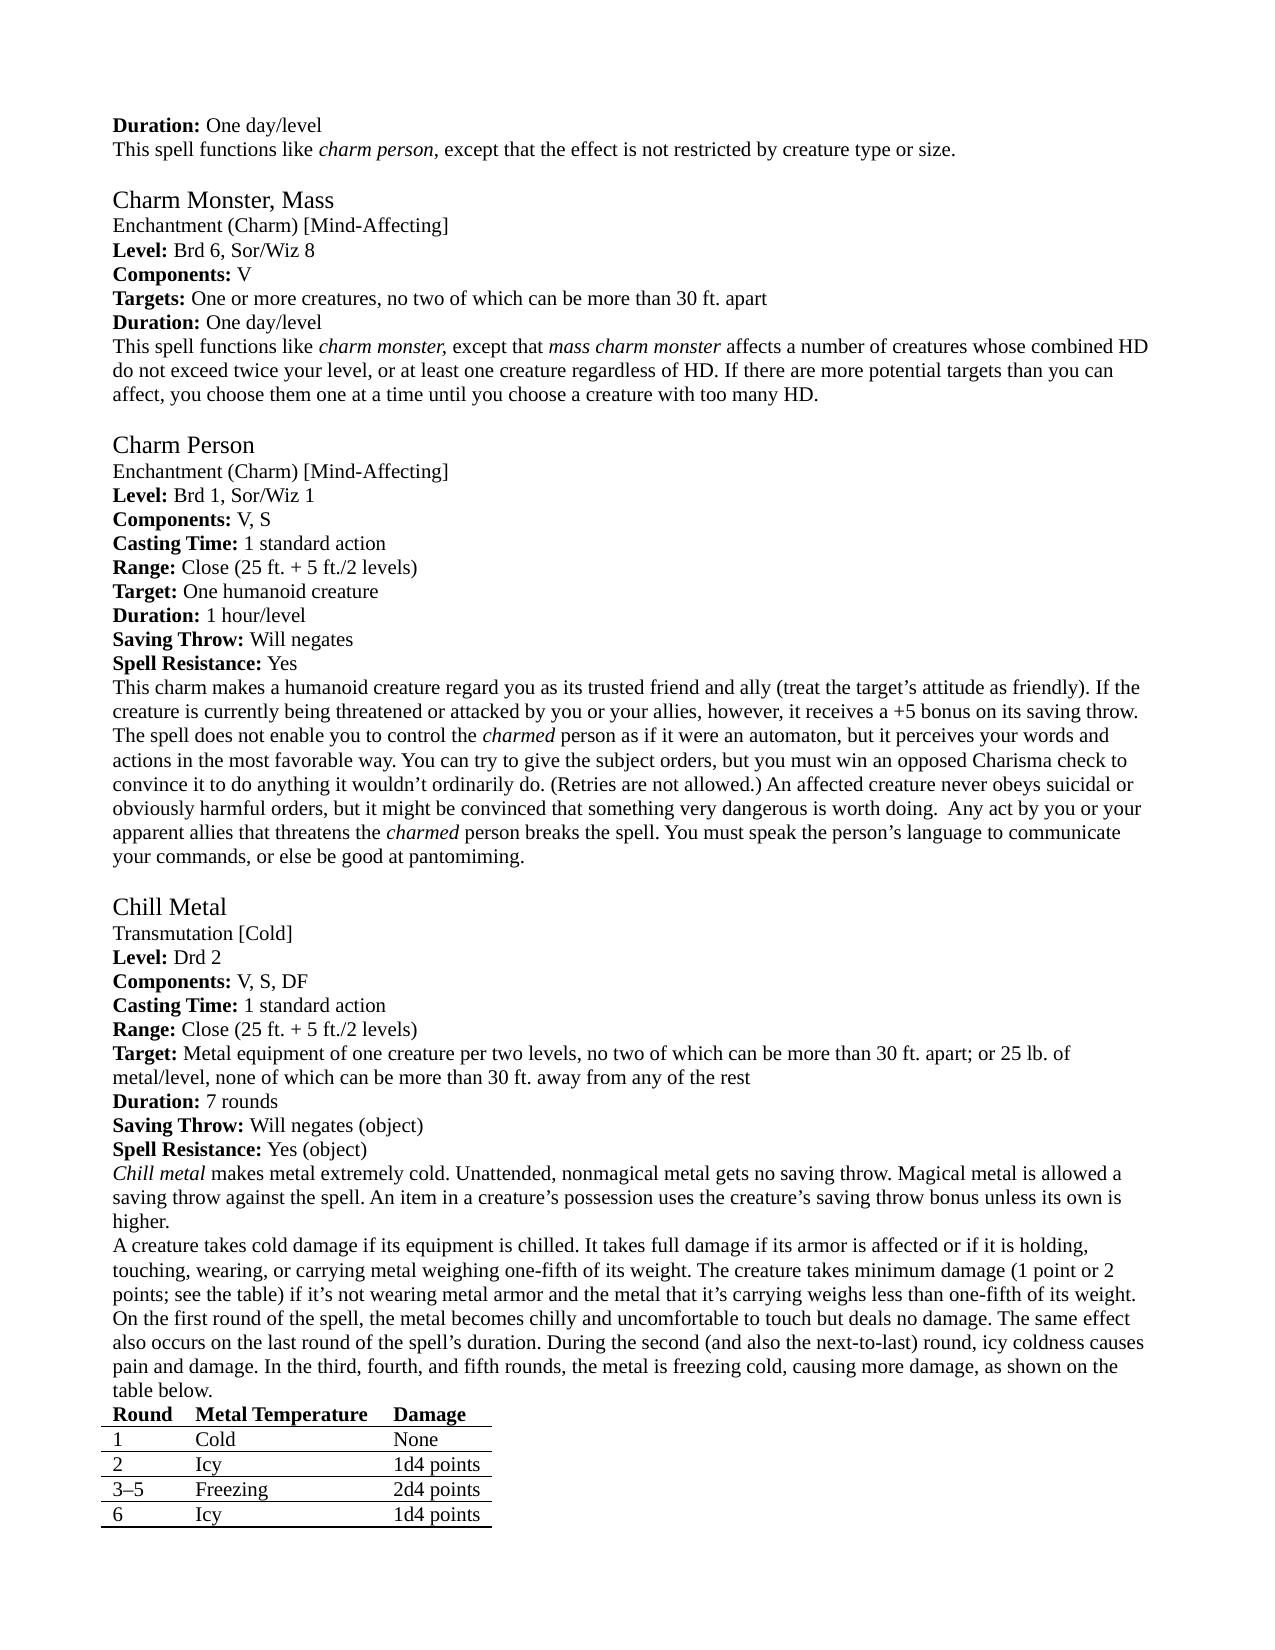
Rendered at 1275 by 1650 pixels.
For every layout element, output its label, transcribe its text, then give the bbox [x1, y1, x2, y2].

text Saving Throw: Will negates [112, 627, 1162, 651]
text Range: Close (25 ft. + 5 ft./2 levels) [112, 1017, 1162, 1041]
text On the first round of the spell, the metal becomes chilly and uncomfortable to touch but deals no damage. The same effect also occurs on the last round of the spell’s duration. During the second (and also the next-to-last) round, icy coldness causes pain and damage. In the third, fourth, and fifth rounds, the metal is freezing cold, causing more damage, as shown on the table below. [112, 1306, 1162, 1402]
text Range: Close (25 ft. + 5 ft./2 levels) [112, 555, 1162, 579]
text This spell functions like charm monster, except that mass charm monster affects a number of creatures whose combined HD do not exceed twice your level, or at least one creature regardless of HD. If there are more potential targets than you can affect, you choose them one at a time until you choose a creature with too many HD. [112, 334, 1162, 406]
text Transmutation [Cold] [112, 921, 1162, 945]
table_cell Freezing [184, 1477, 382, 1501]
table_cell 3–5 [101, 1477, 184, 1501]
text Spell Resistance: Yes (object) [112, 1137, 1162, 1161]
table_header Round [101, 1402, 184, 1426]
table_cell Cold [184, 1427, 382, 1451]
text This spell functions like charm person, except that the effect is not restricted by creature type or size. [112, 137, 1162, 161]
table_cell 1d4 points [382, 1452, 492, 1476]
text Duration: One day/level [112, 310, 1162, 334]
text Duration: 1 hour/level [112, 603, 1162, 627]
text Enchantment (Charm) [Mind-Affecting] [112, 459, 1162, 483]
table_cell 2d4 points [382, 1477, 492, 1501]
text Casting Time: 1 standard action [112, 531, 1162, 555]
text Level: Brd 1, Sor/Wiz 1 [112, 483, 1162, 507]
text Components: V [112, 262, 1162, 286]
text Target: One humanoid creature [112, 579, 1162, 603]
text Duration: One day/level [112, 112, 1162, 137]
table_cell 6 [101, 1502, 184, 1526]
table_cell 1d4 points [382, 1502, 492, 1526]
text The spell does not enable you to control the charmed person as if it were an automaton, but it perceives your words and actions in the most favorable way. You can try to give the subject orders, but you must win an opposed Charisma check to convince it to do anything it wouldn’t ordinarily do. (Retries are not allowed.) An affected creature never obeys suicidal or obviously harmful orders, but it might be convinced that something very dangerous is worth doing. Any act by you or your apparent allies that threatens the charmed person breaks the spell. You must speak the person’s language to communicate your commands, or else be good at pantomiming. [112, 723, 1162, 868]
text Casting Time: 1 standard action [112, 993, 1162, 1017]
table_header Damage [382, 1402, 492, 1426]
table_header Metal Temperature [184, 1402, 382, 1426]
text Saving Throw: Will negates (object) [112, 1113, 1162, 1137]
table_cell 1 [101, 1427, 184, 1451]
text Target: Metal equipment of one creature per two levels, no two of which can be more than 30 ft. apart; or 25 lb. of metal/level, none of which can be more than 30 ft. away from any of the rest [112, 1041, 1162, 1089]
text Level: Drd 2 [112, 945, 1162, 969]
table_cell Icy [184, 1502, 382, 1526]
text A creature takes cold damage if its equipment is chilled. It takes full damage if its armor is affected or if it is holding, touching, wearing, or carrying metal weighing one-fifth of its weight. The creature takes minimum damage (1 point or 2 points; see the table) if it’s not wearing metal armor and the metal that it’s carrying weighs less than one-fifth of its weight. [112, 1233, 1162, 1306]
text Spell Resistance: Yes [112, 651, 1162, 675]
text Chill Metal [112, 892, 1162, 921]
table_cell None [382, 1427, 492, 1451]
table_cell Icy [184, 1452, 382, 1476]
text Duration: 7 rounds [112, 1089, 1162, 1113]
text This charm makes a humanoid creature regard you as its trusted friend and ally (treat the target’s attitude as friendly). If the creature is currently being threatened or attacked by you or your allies, however, it receives a +5 bonus on its saving throw. [112, 675, 1162, 723]
text Charm Monster, Mass [112, 185, 1162, 213]
text Components: V, S [112, 507, 1162, 531]
text Charm Person [112, 430, 1162, 459]
text Enchantment (Charm) [Mind-Affecting] [112, 213, 1162, 237]
text Components: V, S, DF [112, 969, 1162, 993]
table_cell 2 [101, 1452, 184, 1476]
text Level: Brd 6, Sor/Wiz 8 [112, 237, 1162, 262]
text Chill metal makes metal extremely cold. Unattended, nonmagical metal gets no saving throw. Magical metal is allowed a saving throw against the spell. An item in a creature’s possession uses the creature’s saving throw bonus unless its own is higher. [112, 1161, 1162, 1233]
text Targets: One or more creatures, no two of which can be more than 30 ft. apart [112, 286, 1162, 310]
